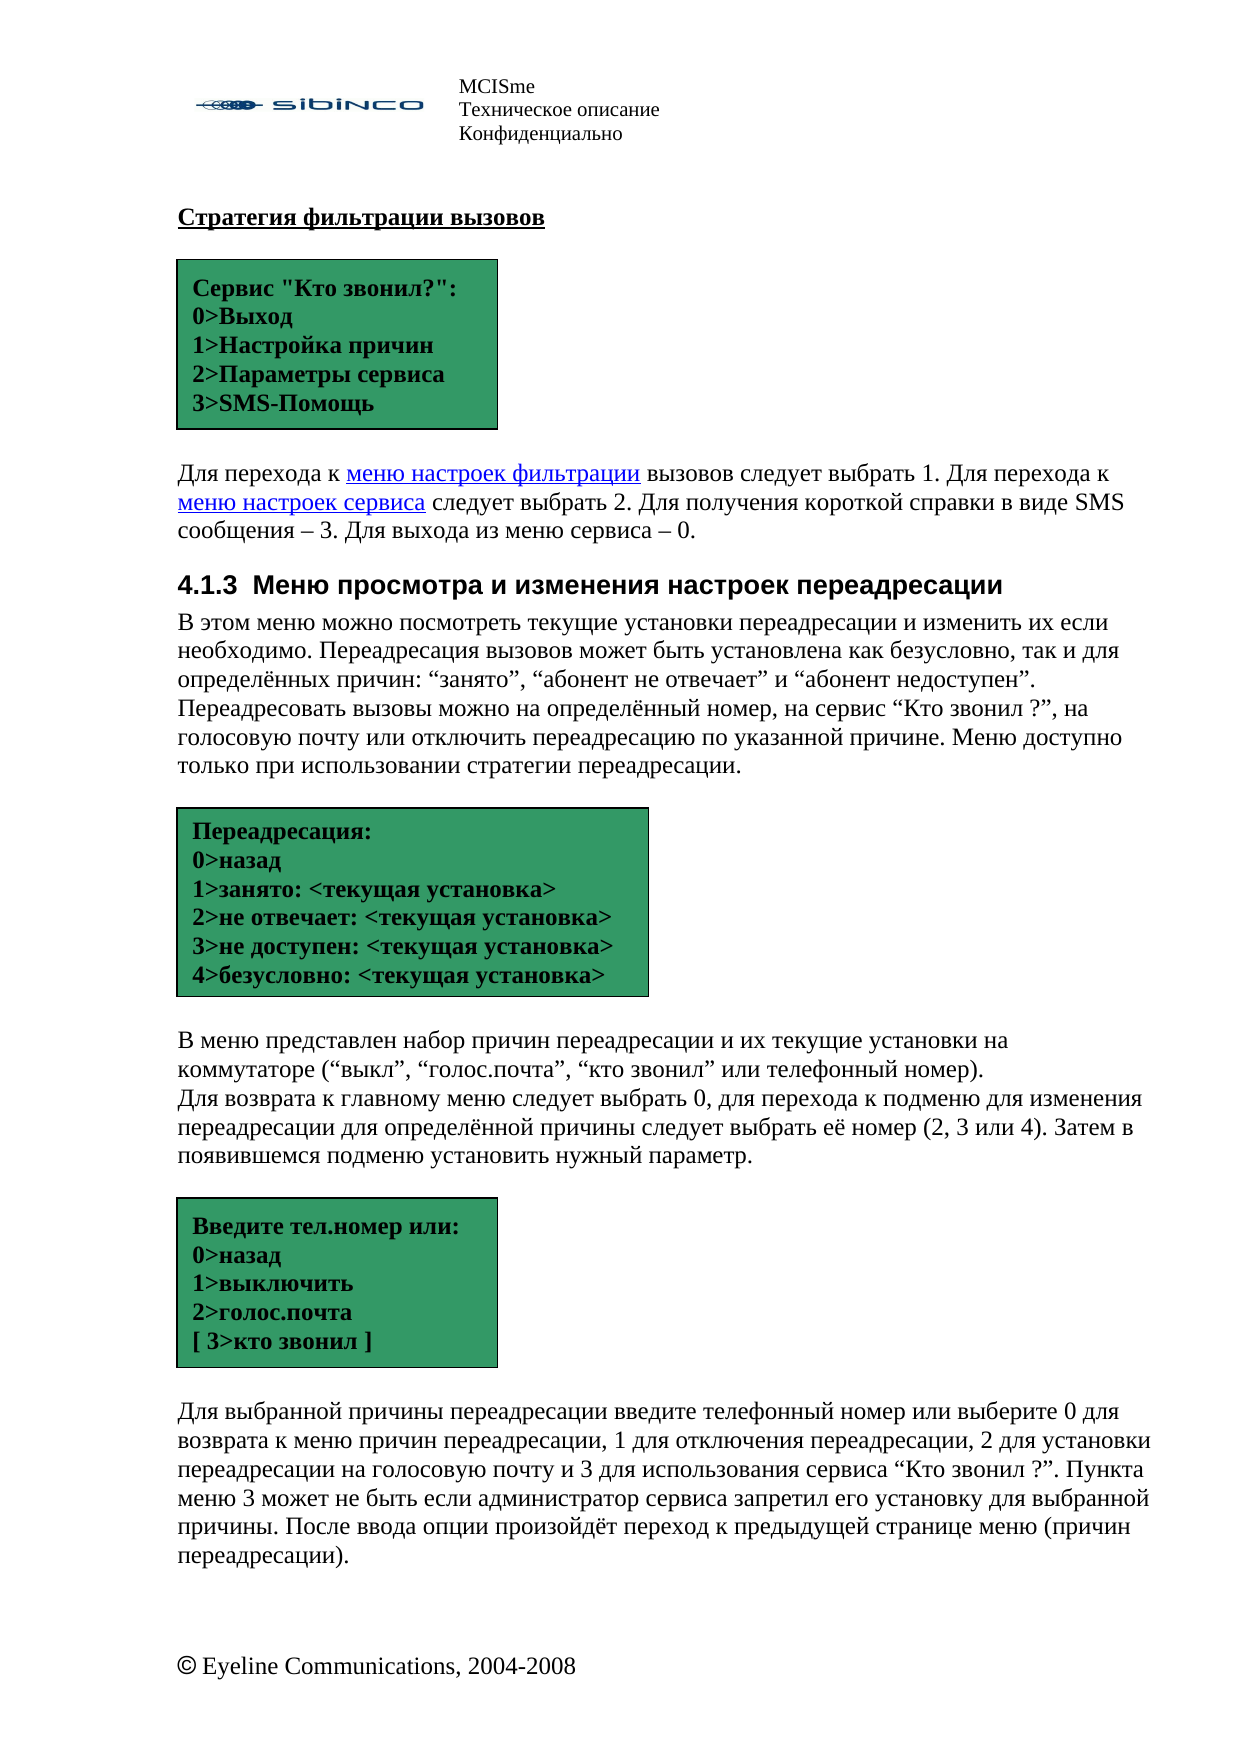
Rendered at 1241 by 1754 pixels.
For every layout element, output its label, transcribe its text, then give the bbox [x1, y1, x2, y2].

subtitle Меню просмотра и изменения настроек переадресации [177, 569, 1152, 601]
text В этом меню можно посмотреть текущие установки переадресации и изменить их если необходимо. Переадресация вызовов может быть установлена как безусловно, так и для определённых причин: “занято”, “абонент не отвечает” и “абонент недоступен”. Переадресовать вызовы можно на определённый номер, на сервис “Кто звонил ?”, на голосовую почту или отключить переадресацию по указанной причине. Меню доступно только при использовании стратегии переадресации. [177, 607, 1152, 779]
text Стратегия фильтрации вызовов [177, 202, 1152, 231]
picture [194, 98, 425, 112]
text Для перехода к меню настроек фильтрации вызовов следует выбрать 1. Для перехода к меню настроек сервиса следует выбрать 2. Для получения короткой справки в виде SMS сообщения – 3. Для выхода из меню сервиса – 0. [177, 458, 1152, 544]
text Для возврата к главному меню следует выбрать 0, для перехода к подменю для изменения переадресации для определённой причины следует выбрать её номер (2, 3 или 4). Затем в появившемся подменю установить нужный параметр. [177, 1083, 1152, 1169]
text Для выбранной причины переадресации введите телефонный номер или выберите 0 для возврата к меню причин переадресации, 1 для отключения переадресации, 2 для установки переадресации на голосовую почту и 3 для использования сервиса “Кто звонил ?”. Пункта меню 3 может не быть если администратор сервиса запретил его установку для выбранной причины. После ввода опции произойдёт переход к предыдущей странице меню (причин переадресации). [177, 1396, 1152, 1569]
text В меню представлен набор причин переадресации и их текущие установки на коммутаторе (“выкл”, “голос.почта”, “кто звонил” или телефонный номер). [177, 1026, 1152, 1083]
